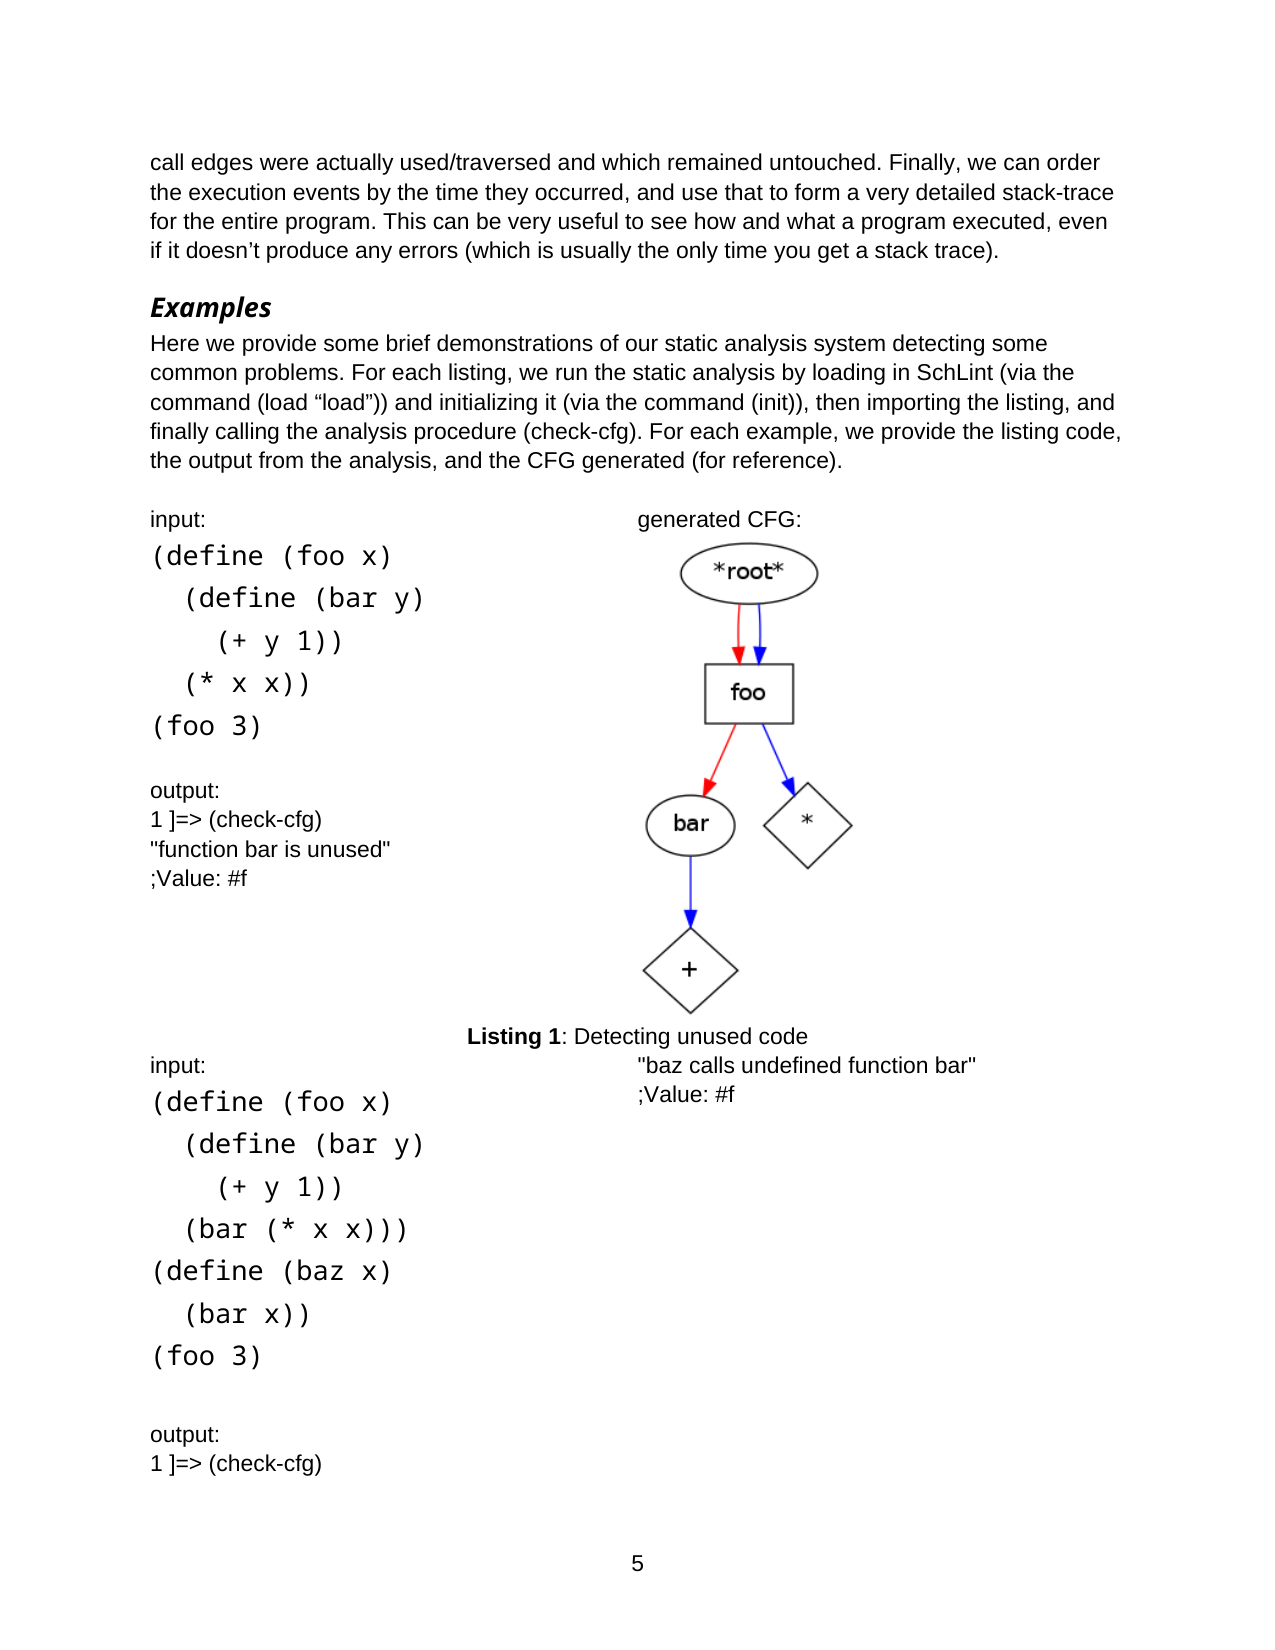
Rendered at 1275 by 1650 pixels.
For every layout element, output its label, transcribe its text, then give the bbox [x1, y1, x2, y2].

text ;Value: #f [150, 866, 637, 891]
text ;Value: #f [637, 1082, 1125, 1108]
text generated CFG: [637, 507, 1125, 533]
text (+ y 1)) [150, 621, 637, 658]
text input: [150, 1053, 637, 1078]
subtitle Listing 1: Detecting unused code [150, 1023, 1125, 1049]
text (foo 3) [150, 706, 637, 743]
text (foo 3) [150, 1337, 637, 1373]
text call edges were actually used/traversed and which remained untouched. Finally, we can order the execution events by the time they occurred, and use that to form a very detailed stack-trace for the entire program. This can be very useful to see how and what a program executed, even if it doesn’t produce any errors (which is usually the only time you get a stack trace). [150, 150, 1125, 264]
text 1 ]=> (check-cfg) [150, 807, 637, 833]
text (define (foo x) [150, 1082, 637, 1119]
text "function bar is unused" [150, 836, 637, 862]
text (define (bar y) [150, 579, 637, 616]
text (define (bar y) [150, 1124, 637, 1161]
text (bar (* x x))) [150, 1209, 637, 1246]
text Here we provide some brief demonstrations of our static analysis system detecting some common problems. For each listing, we run the static analysis by loading in SchLint (via the command (load “load”)) and initializing it (via the command (init)), then importing the listing, and finally calling the analysis procedure (check-cfg). For each example, we provide the listing code, the output from the analysis, and the CFG generated (for reference). [150, 331, 1125, 474]
text (define (baz x) [150, 1252, 637, 1289]
text output: [150, 778, 637, 803]
text (+ y 1)) [150, 1167, 637, 1204]
text output: [150, 1421, 637, 1447]
text input: [150, 507, 637, 533]
text (* x x)) [150, 663, 637, 700]
text "baz calls undefined function bar" [637, 1053, 1125, 1078]
text (bar x)) [150, 1294, 637, 1331]
subtitle Examples [150, 288, 1125, 325]
text (define (foo x) [150, 536, 637, 573]
text 1 ]=> (check-cfg) [150, 1451, 637, 1476]
picture [637, 536, 858, 1020]
